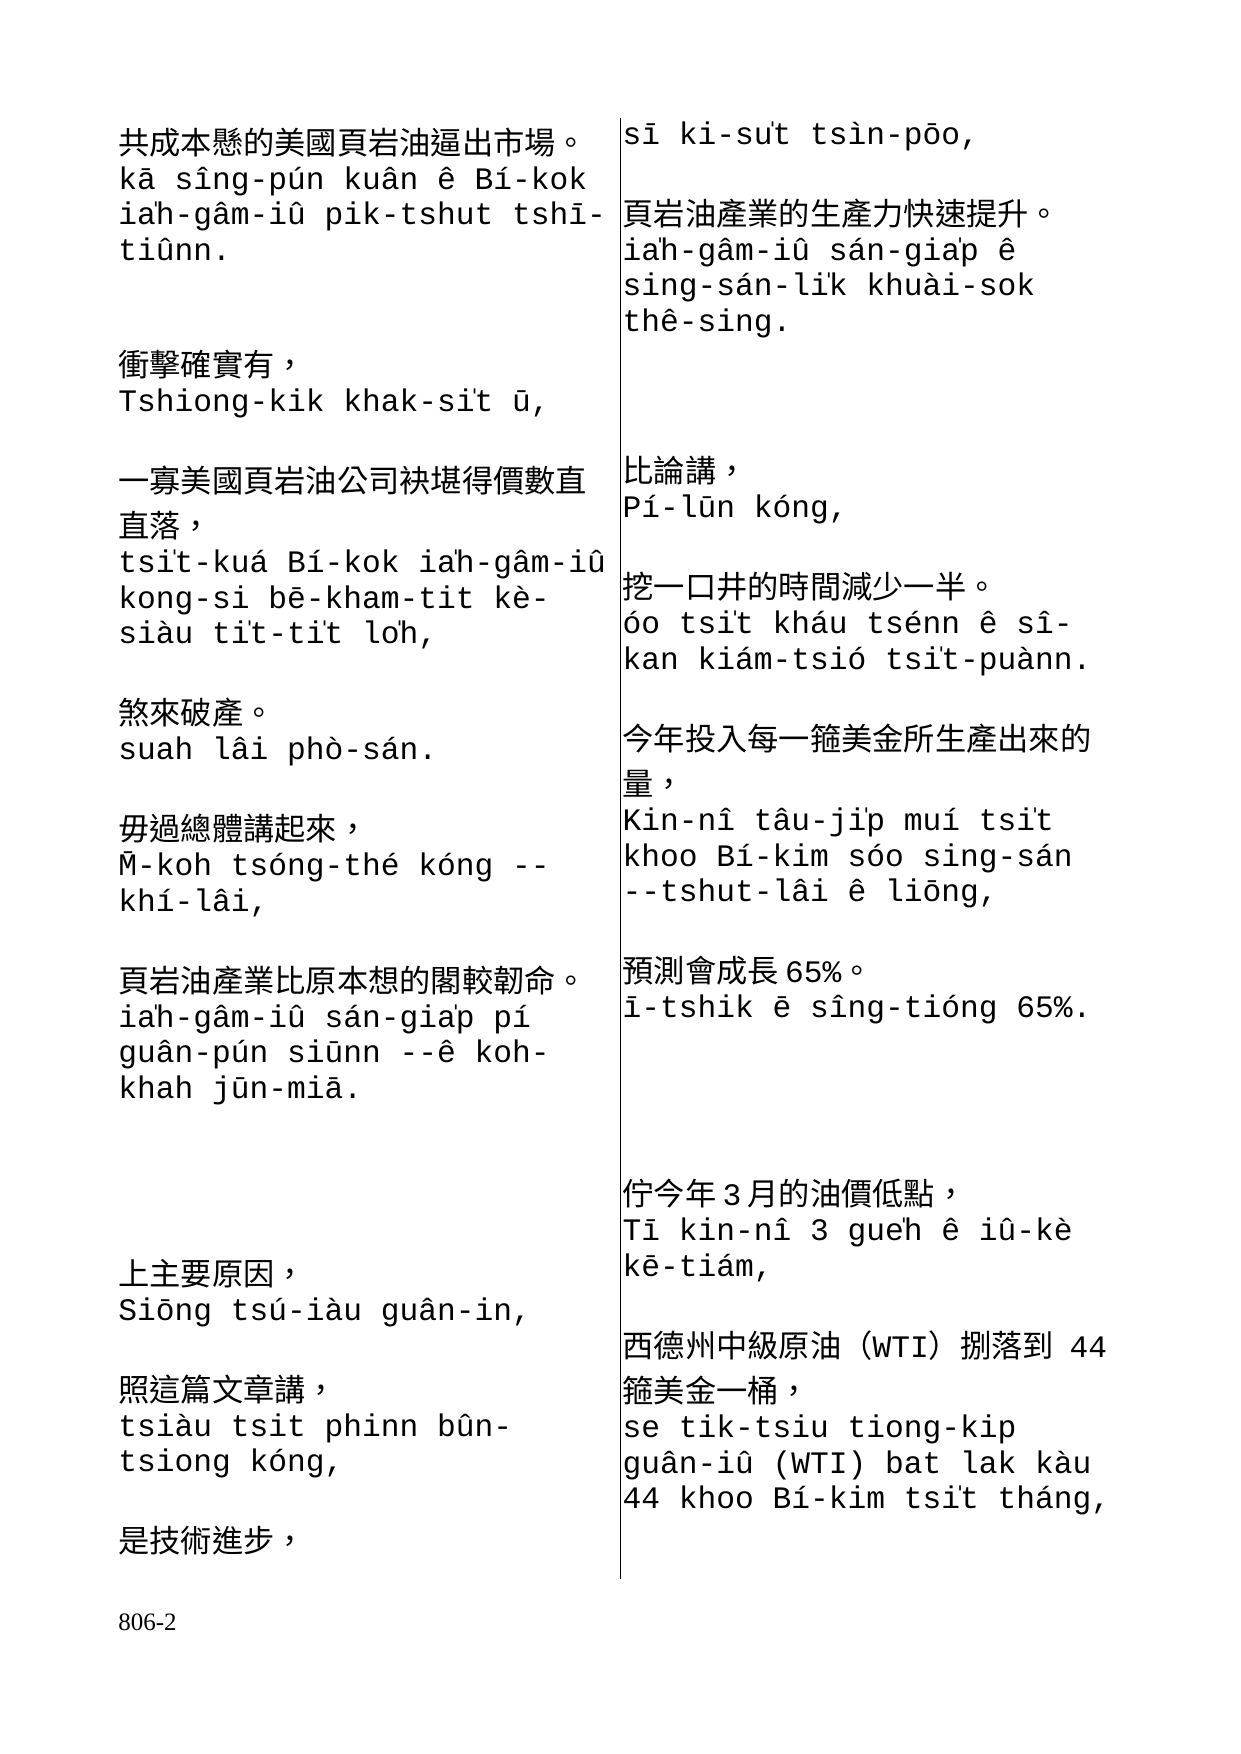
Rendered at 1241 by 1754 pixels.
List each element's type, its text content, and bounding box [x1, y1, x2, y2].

text 挖一口井的時間減少一半。 [622, 563, 1122, 608]
text Siōng tsú-iàu guân-in, [118, 1294, 618, 1330]
text se tik-tsiu tiong-kip guân-iû (WTI) bat lak kàu 44 khoo Bí-kim tsi̍t tháng, [622, 1412, 1122, 1518]
text 西德州中級原油（WTI）捌落到 44箍美金一桶， [622, 1321, 1122, 1412]
text Pí-lūn kóng, [622, 492, 1122, 527]
text 毋過總體講起來， [118, 804, 618, 850]
text suah lâi phò-sán. [118, 734, 618, 769]
text tsiàu tsit phinn bûn-tsiong kóng, [118, 1410, 618, 1481]
text M̄-koh tsóng-thé kóng --khí-lâi, [118, 850, 618, 921]
text 比論講， [622, 447, 1122, 492]
text 頁岩油產業比原本想的閣較韌命。 [118, 956, 618, 1001]
text Kin-nî tâu-ji̍p muí tsi̍t khoo Bí-kim sóo sing-sán --tshut-lâi ê liōng, [622, 804, 1122, 911]
text 今年投入每一箍美金所生產出來的量， [622, 714, 1122, 804]
text sī ki-su̍t tsìn-pōo, [622, 118, 1122, 153]
text Tshiong-kik khak-si̍t ū, [118, 386, 618, 421]
text 衝擊確實有， [118, 340, 618, 386]
text óo tsi̍t kháu tsénn ê sî-kan kiám-tsió tsi̍t-puànn. [622, 608, 1122, 679]
text 照這篇文章講， [118, 1365, 618, 1410]
text 頁岩油產業的生產力快速提升。 [622, 189, 1122, 234]
text ia̍h-gâm-iû sán-gia̍p pí guân-pún siūnn --ê koh-khah jūn-miā. [118, 1001, 618, 1107]
text 預測會成長65%。 [622, 946, 1122, 992]
text 是技術進步， [118, 1517, 618, 1562]
text 一寡美國頁岩油公司袂堪得價數直直落， [118, 456, 618, 547]
text Tī kin-nî 3 gue̍h ê iû-kè kē-tiám, [622, 1214, 1122, 1285]
text 上主要原因， [118, 1249, 618, 1294]
text ī-tshik ē sîng-tióng 65%. [622, 992, 1122, 1027]
text 佇今年3月的油價低點， [622, 1169, 1122, 1214]
text tsi̍t-kuá Bí-kok ia̍h-gâm-iû kong-si bē-kham-tit kè-siàu ti̍t-ti̍t lo̍h, [118, 547, 618, 653]
text kā sîng-pún kuân ê Bí-kok ia̍h-gâm-iû pik-tshut tshī-tiûnn. [118, 163, 618, 269]
text ia̍h-gâm-iû sán-gia̍p ê sing-sán-li̍k khuài-sok thê-sing. [622, 234, 1122, 340]
text 共成本懸的美國頁岩油逼出市場。 [118, 118, 618, 163]
text 煞來破產。 [118, 688, 618, 734]
